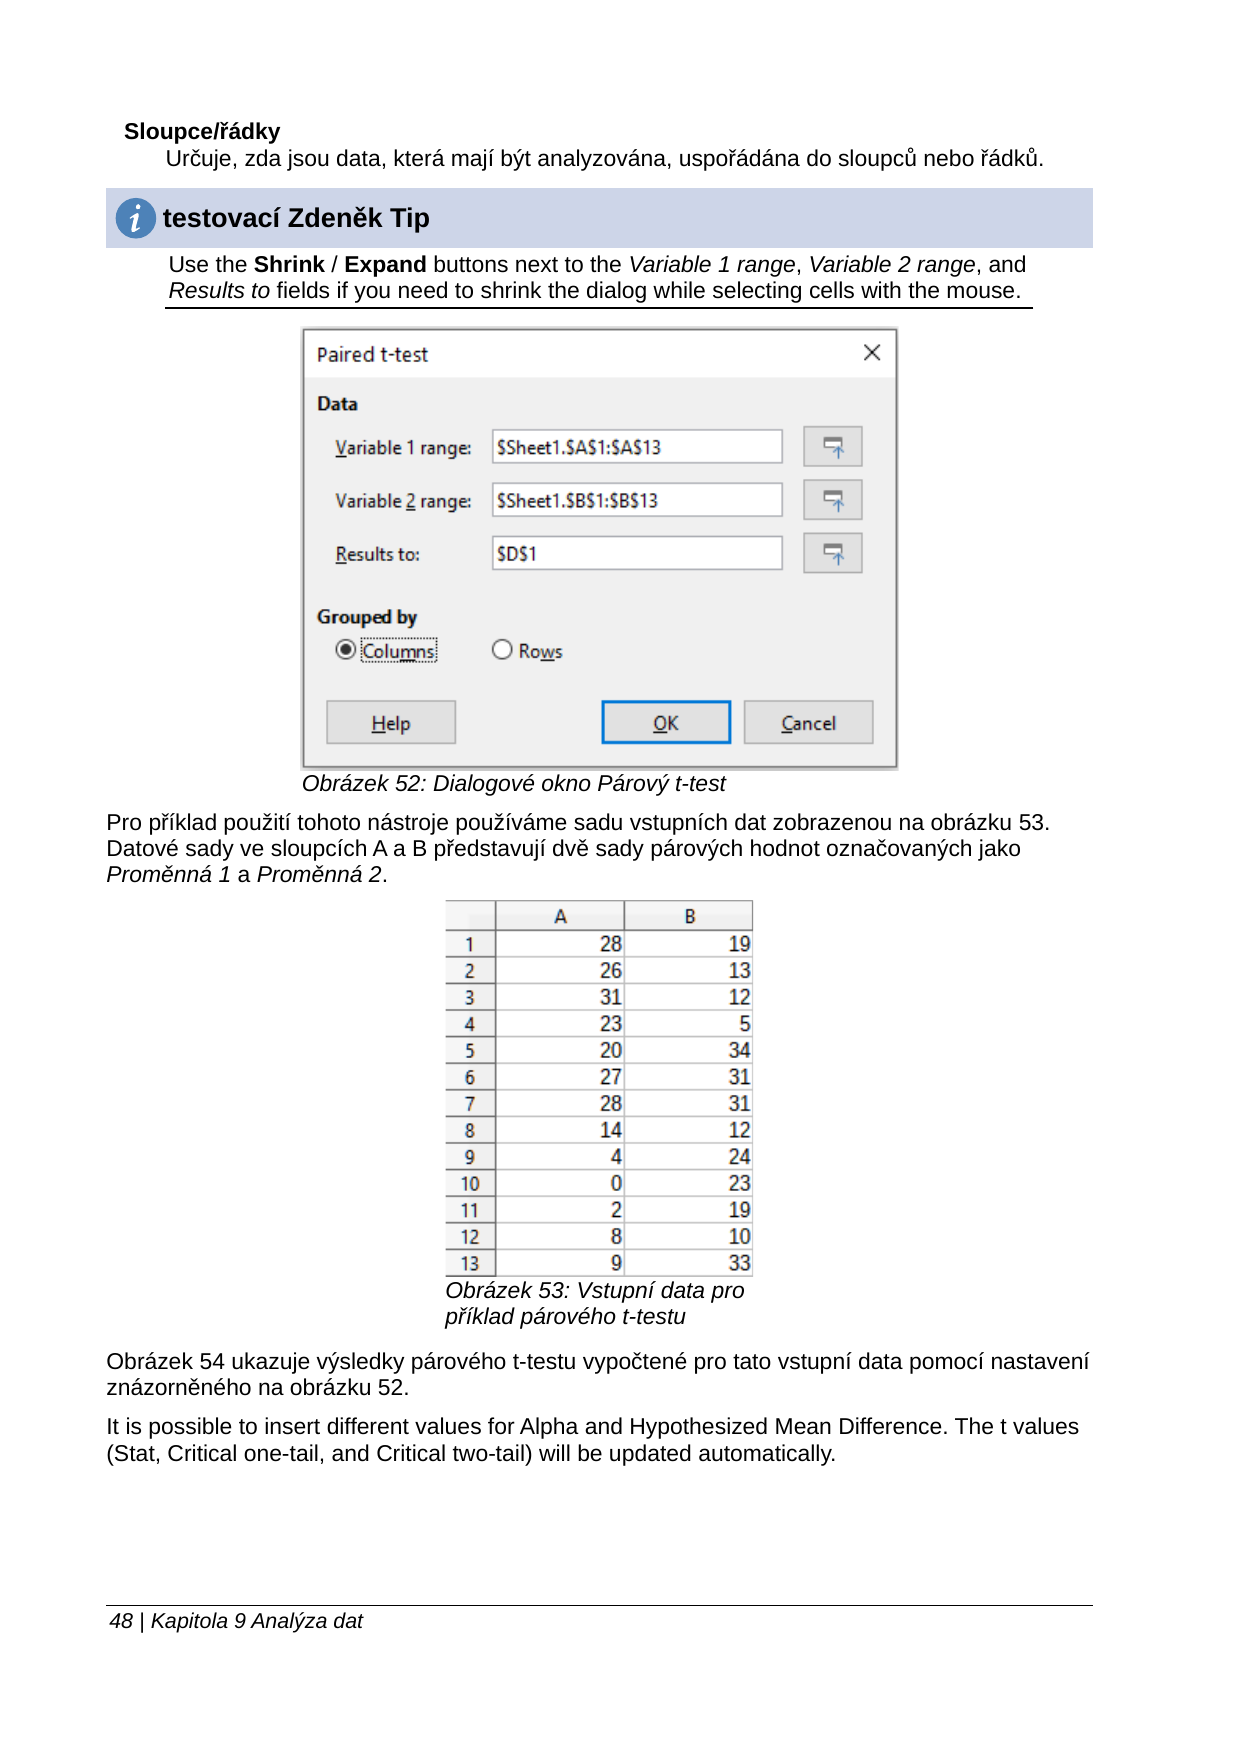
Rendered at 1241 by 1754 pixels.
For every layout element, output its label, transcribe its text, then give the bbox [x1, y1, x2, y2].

text Use the Shrink / Expand buttons next to the Variable 1 range, Variable 2 range, and Results to fields if you need to shrink the dialog while selecting cells with the mouse. [165, 248, 1033, 307]
text Určuje, zda jsou data, která mají být analyzována, uspořádána do sloupců nebo řádků. [165, 144, 1093, 171]
text Obrázek 52: Dialogové okno Párový t-test [302, 771, 897, 797]
text Obrázek 53: Vstupní data pro příklad párového t-testu [445, 1277, 754, 1330]
text Pro příklad použití tohoto nástroje používáme sadu vstupních dat zobrazenou na obrázku 53. Datové sady ve sloupcích A a B představují dvě sady párových hodnot označovaných jako Proměnná 1 a Proměnná 2. [106, 809, 1093, 888]
text Sloupce/řádky [124, 118, 1093, 144]
picture [445, 900, 754, 1277]
picture [300, 326, 899, 771]
text It is possible to insert different values for Alpha and Hypothesized Mean Difference. The t values (Stat, Critical one-tail, and Critical two-tail) will be updated automatically. [106, 1413, 1093, 1466]
text Obrázek 54 ukazuje výsledky párového t-testu vypočtené pro tato vstupní data pomocí nastavení znázorněného na obrázku 52. [106, 1348, 1093, 1401]
subtitle testovací Zdeněk Tip [106, 188, 1093, 248]
